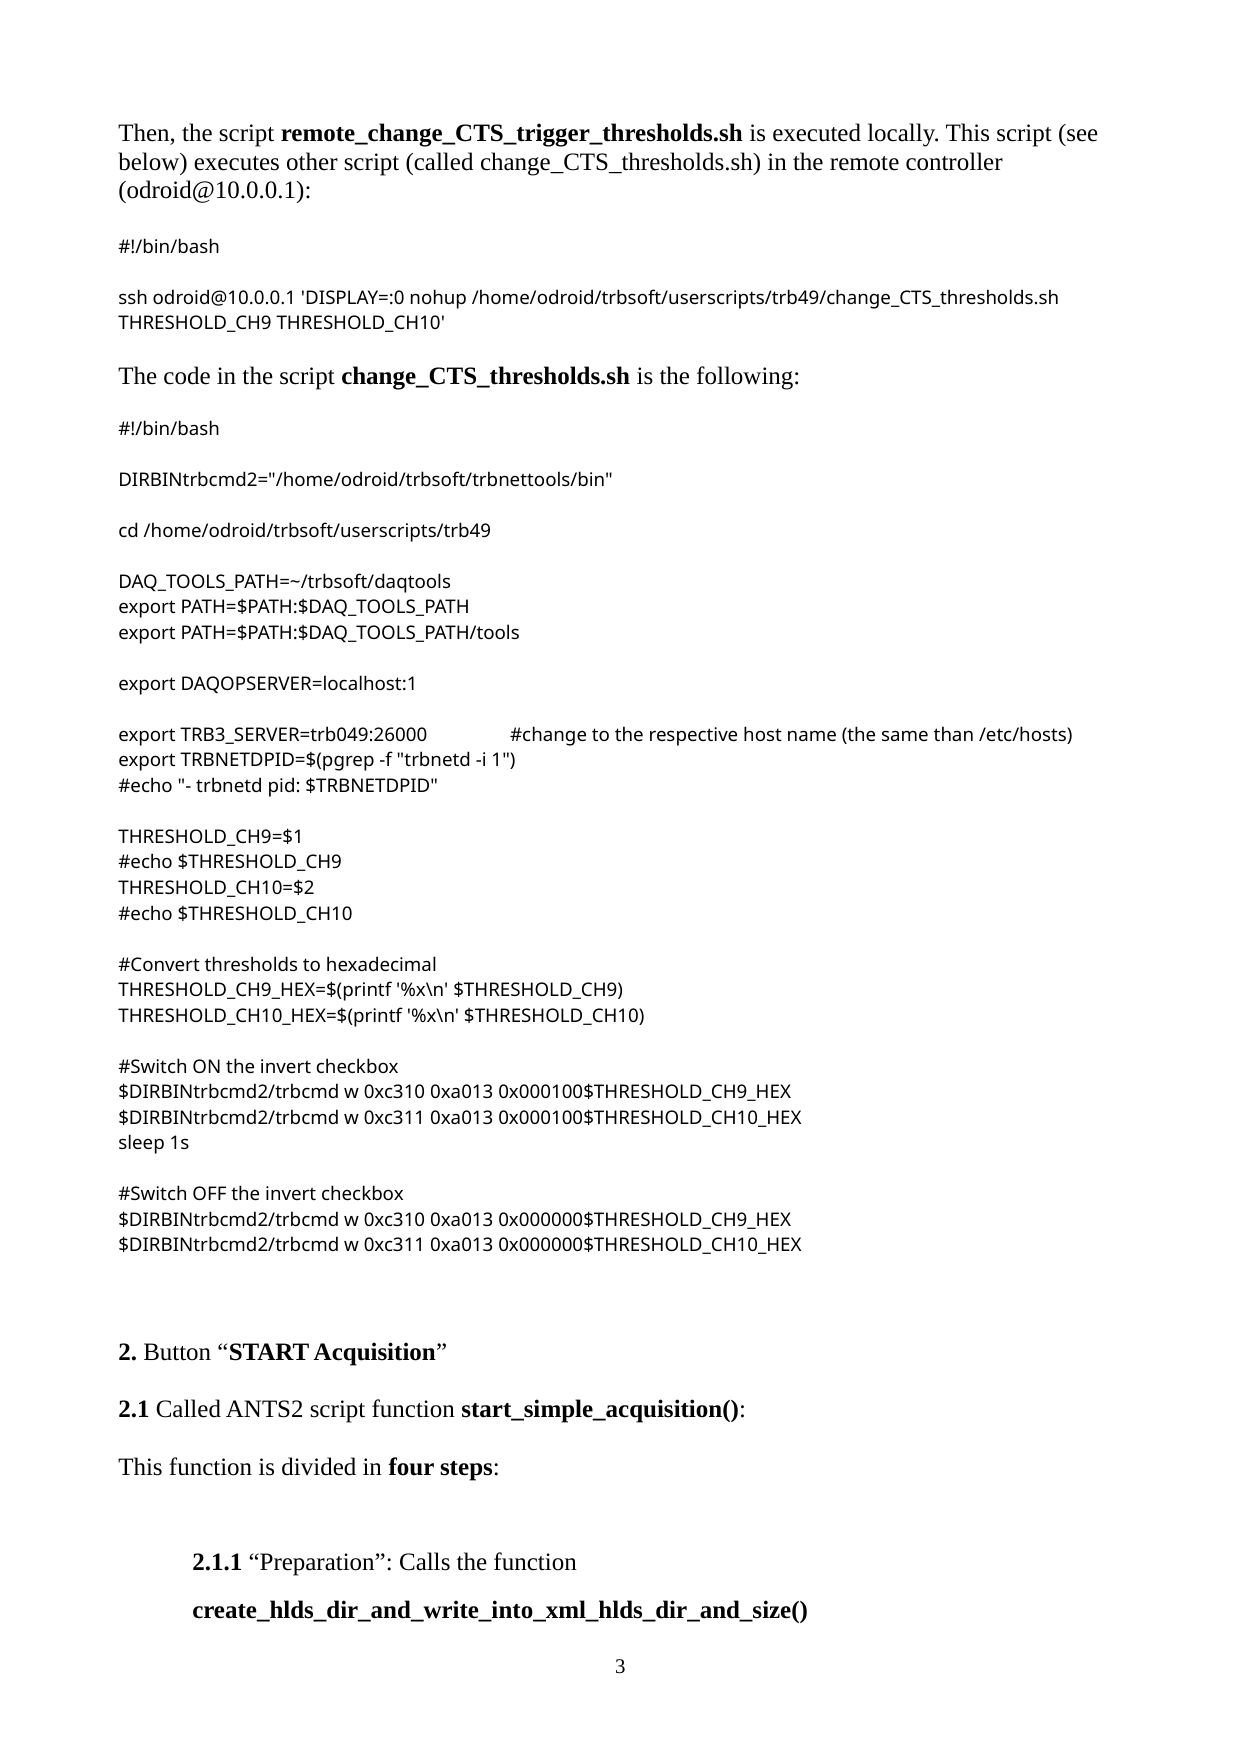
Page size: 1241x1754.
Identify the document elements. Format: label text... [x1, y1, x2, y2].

text cd /home/odroid/trbsoft/userscripts/trb49 [118, 517, 1122, 543]
text 2.1 Called ANTS2 script function start_simple_acquisition(): [118, 1394, 1122, 1423]
text 2. Button “START Acquisition” [118, 1337, 1122, 1366]
text export PATH=$PATH:$DAQ_TOOLS_PATH/tools [118, 619, 1122, 645]
text #echo $THRESHOLD_CH9 [118, 849, 1122, 874]
text THRESHOLD_CH9_HEX=$(printf '%x\n' $THRESHOLD_CH9) [118, 976, 1122, 1002]
text export DAQOPSERVER=localhost:1 [118, 670, 1122, 696]
text Then, the script remote_change_CTS_trigger_thresholds.sh is executed locally. This script (see below) executes other script (called change_CTS_thresholds.sh) in the remote controller (odroid@10.0.0.1): [118, 118, 1122, 204]
text #echo "- trbnetd pid: $TRBNETDPID" [118, 772, 1122, 798]
text #!/bin/bash [118, 233, 1122, 259]
text DIRBINtrbcmd2="/home/odroid/trbsoft/trbnettools/bin" [118, 466, 1122, 492]
text create_hlds_dir_and_write_into_xml_hlds_dir_and_size() [118, 1595, 1122, 1623]
text #echo $THRESHOLD_CH10 [118, 900, 1122, 925]
text $DIRBINtrbcmd2/trbcmd w 0xc311 0xa013 0x000000$THRESHOLD_CH10_HEX [118, 1232, 1122, 1257]
text DAQ_TOOLS_PATH=~/trbsoft/daqtools [118, 568, 1122, 594]
text #Switch OFF the invert checkbox [118, 1181, 1122, 1206]
text export PATH=$PATH:$DAQ_TOOLS_PATH [118, 594, 1122, 619]
text sleep 1s [118, 1129, 1122, 1155]
text #!/bin/bash [118, 415, 1122, 441]
text The code in the script change_CTS_thresholds.sh is the following: [118, 361, 1122, 389]
text 2.1.1 “Preparation”: Calls the function [118, 1547, 1122, 1576]
text $DIRBINtrbcmd2/trbcmd w 0xc310 0xa013 0x000000$THRESHOLD_CH9_HEX [118, 1206, 1122, 1232]
text THRESHOLD_CH10_HEX=$(printf '%x\n' $THRESHOLD_CH10) [118, 1002, 1122, 1027]
text $DIRBINtrbcmd2/trbcmd w 0xc310 0xa013 0x000100$THRESHOLD_CH9_HEX [118, 1078, 1122, 1104]
text THRESHOLD_CH9=$1 [118, 823, 1122, 849]
text export TRBNETDPID=$(pgrep -f "trbnetd -i 1") [118, 747, 1122, 772]
text $DIRBINtrbcmd2/trbcmd w 0xc311 0xa013 0x000100$THRESHOLD_CH10_HEX [118, 1104, 1122, 1129]
text #Switch ON the invert checkbox [118, 1053, 1122, 1078]
text ssh odroid@10.0.0.1 'DISPLAY=:0 nohup /home/odroid/trbsoft/userscripts/trb49/change_CTS_thresholds.sh THRESHOLD_CH9 THRESHOLD_CH10' [118, 284, 1122, 335]
text export TRB3_SERVER=trb049:26000 #change to the respective host name (the same than /etc/hosts) [118, 721, 1122, 747]
text #Convert thresholds to hexadecimal [118, 951, 1122, 976]
text This function is divided in four steps: [118, 1452, 1122, 1481]
text THRESHOLD_CH10=$2 [118, 874, 1122, 900]
